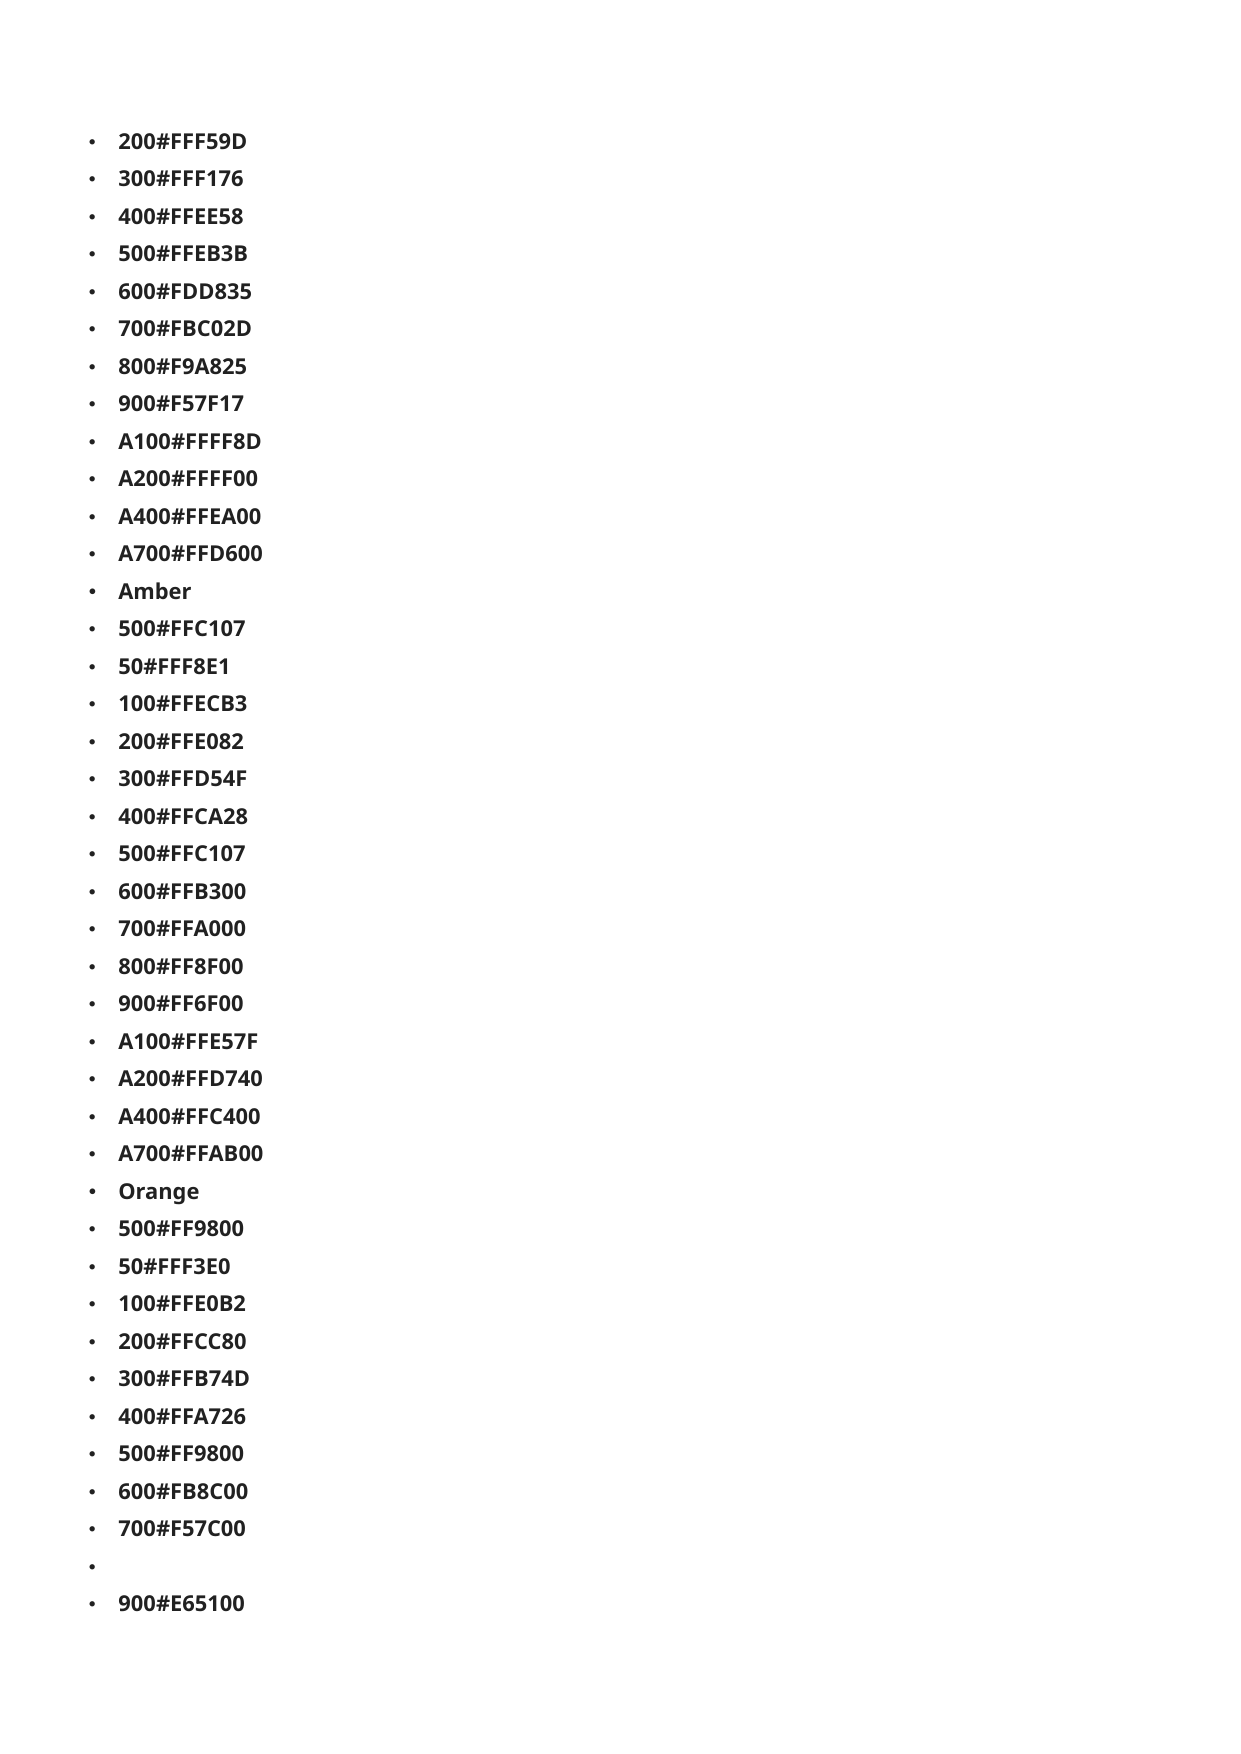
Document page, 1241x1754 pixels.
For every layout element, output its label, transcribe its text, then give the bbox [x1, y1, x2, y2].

list A200#FFD740 [118, 1056, 1122, 1093]
list A200#FFFF00 [118, 456, 1122, 493]
list 700#FBC02D [118, 306, 1122, 343]
list 900#FF6F00 [118, 981, 1122, 1018]
list 500#FFC107 [118, 606, 1122, 643]
list A100#FFFF8D [118, 418, 1122, 456]
list 800#EF6C00 [118, 1543, 1122, 1581]
list 200#FFCC80 [118, 1318, 1122, 1356]
list 200#FFF59D [118, 118, 1122, 156]
list 600#FFB300 [118, 868, 1122, 906]
list 900#F57F17 [118, 381, 1122, 418]
list 800#FF8F00 [118, 943, 1122, 981]
list 400#FFA726 [118, 1393, 1122, 1431]
list 700#F57C00 [118, 1506, 1122, 1543]
list 400#FFEE58 [118, 193, 1122, 231]
list Amber [118, 568, 1122, 606]
list Orange [118, 1168, 1122, 1206]
list A400#FFC400 [118, 1093, 1122, 1131]
list 600#FDD835 [118, 268, 1122, 306]
list A700#FFD600 [118, 531, 1122, 568]
list 300#FFF176 [118, 156, 1122, 193]
list 50#FFF3E0 [118, 1243, 1122, 1281]
list A400#FFEA00 [118, 493, 1122, 531]
list 500#FF9800 [118, 1206, 1122, 1243]
list 500#FFEB3B [118, 231, 1122, 268]
list 200#FFE082 [118, 718, 1122, 756]
list 500#FFC107 [118, 831, 1122, 868]
list 500#FF9800 [118, 1431, 1122, 1468]
list 300#FFD54F [118, 756, 1122, 793]
list 900#E65100 [118, 1581, 1122, 1618]
list A100#FFE57F [118, 1018, 1122, 1056]
list A700#FFAB00 [118, 1131, 1122, 1168]
list 400#FFCA28 [118, 793, 1122, 831]
list 100#FFECB3 [118, 681, 1122, 718]
list 700#FFA000 [118, 906, 1122, 943]
list 600#FB8C00 [118, 1468, 1122, 1506]
list 100#FFE0B2 [118, 1281, 1122, 1318]
list 300#FFB74D [118, 1356, 1122, 1393]
list 800#F9A825 [118, 343, 1122, 381]
list 50#FFF8E1 [118, 643, 1122, 681]
